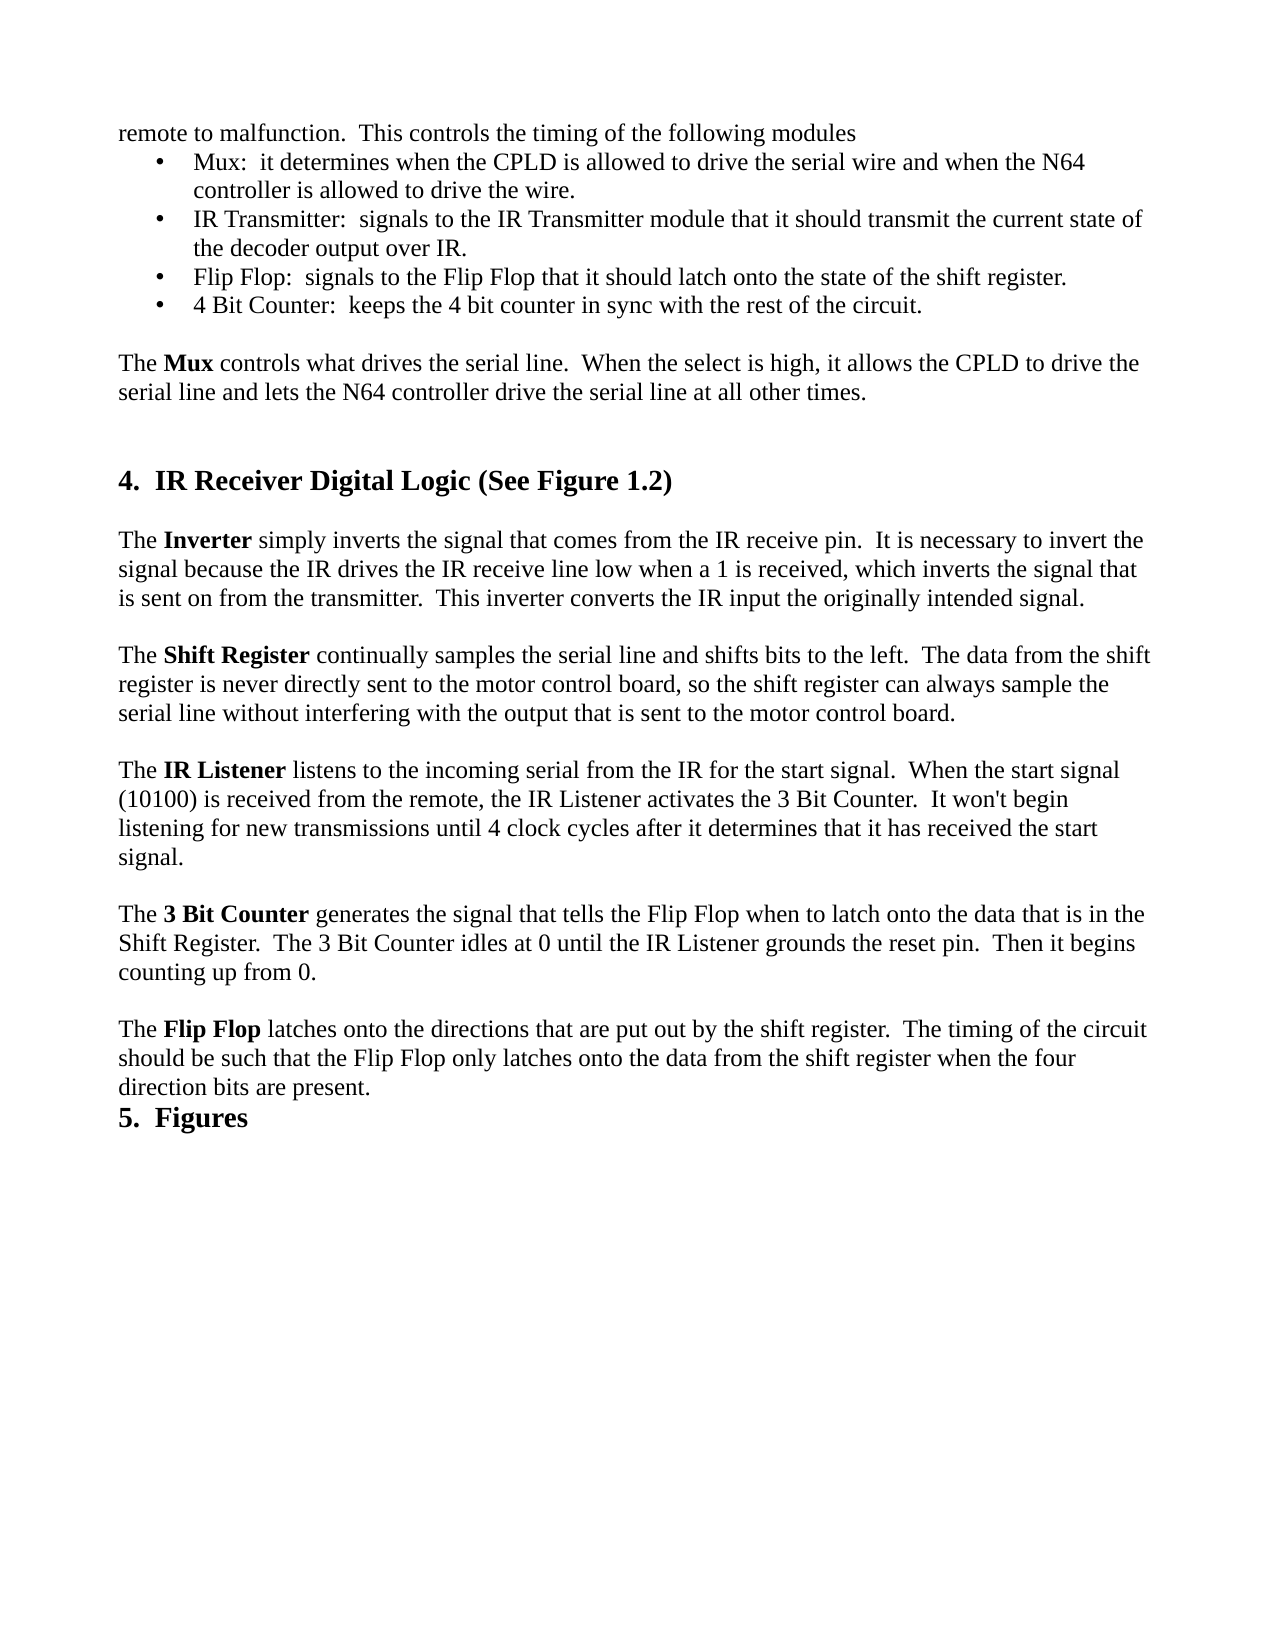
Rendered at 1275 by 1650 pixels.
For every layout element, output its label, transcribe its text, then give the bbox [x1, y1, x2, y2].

list Mux: it determines when the CPLD is allowed to drive the serial wire and when the N64 controller is allowed to drive the wire. [156, 147, 1157, 204]
text The Flip Flop latches onto the directions that are put out by the shift register. The timing of the circuit should be such that the Flip Flop only latches onto the data from the shift register when the four direction bits are present. [118, 1014, 1157, 1100]
text The IR Listener listens to the incoming serial from the IR for the start signal. When the start signal (10100) is received from the remote, the IR Listener activates the 3 Bit Counter. It won't begin listening for new transmissions until 4 clock cycles after it determines that it has received the start signal. [118, 755, 1157, 870]
list IR Transmitter: signals to the IR Transmitter module that it should transmit the current state of the decoder output over IR. [156, 204, 1157, 262]
list 4. IR Receiver Digital Logic (See Figure 1.2) [118, 463, 1157, 497]
list 4 Bit Counter: keeps the 4 bit counter in sync with the rest of the circuit. [156, 291, 1157, 319]
text remote to malfunction. This controls the timing of the following modules [118, 118, 1157, 147]
text The 3 Bit Counter generates the signal that tells the Flip Flop when to latch onto the data that is in the Shift Register. The 3 Bit Counter idles at 0 until the IR Listener grounds the reset pin. Then it begins counting up from 0. [118, 899, 1157, 985]
text 5. Figures [118, 1100, 1157, 1134]
list Flip Flop: signals to the Flip Flop that it should latch onto the state of the shift register. [156, 262, 1157, 291]
text The Mux controls what drives the serial line. When the select is high, it allows the CPLD to drive the serial line and lets the N64 controller drive the serial line at all other times. [118, 348, 1157, 406]
text The Shift Register continually samples the serial line and shifts bits to the left. The data from the shift register is never directly sent to the motor control board, so the shift register can always sample the serial line without interfering with the output that is sent to the motor control board. [118, 640, 1157, 727]
text The Inverter simply inverts the signal that comes from the IR receive pin. It is necessary to invert the signal because the IR drives the IR receive line low when a 1 is received, which inverts the signal that is sent on from the transmitter. This inverter converts the IR input the originally intended signal. [118, 525, 1157, 612]
